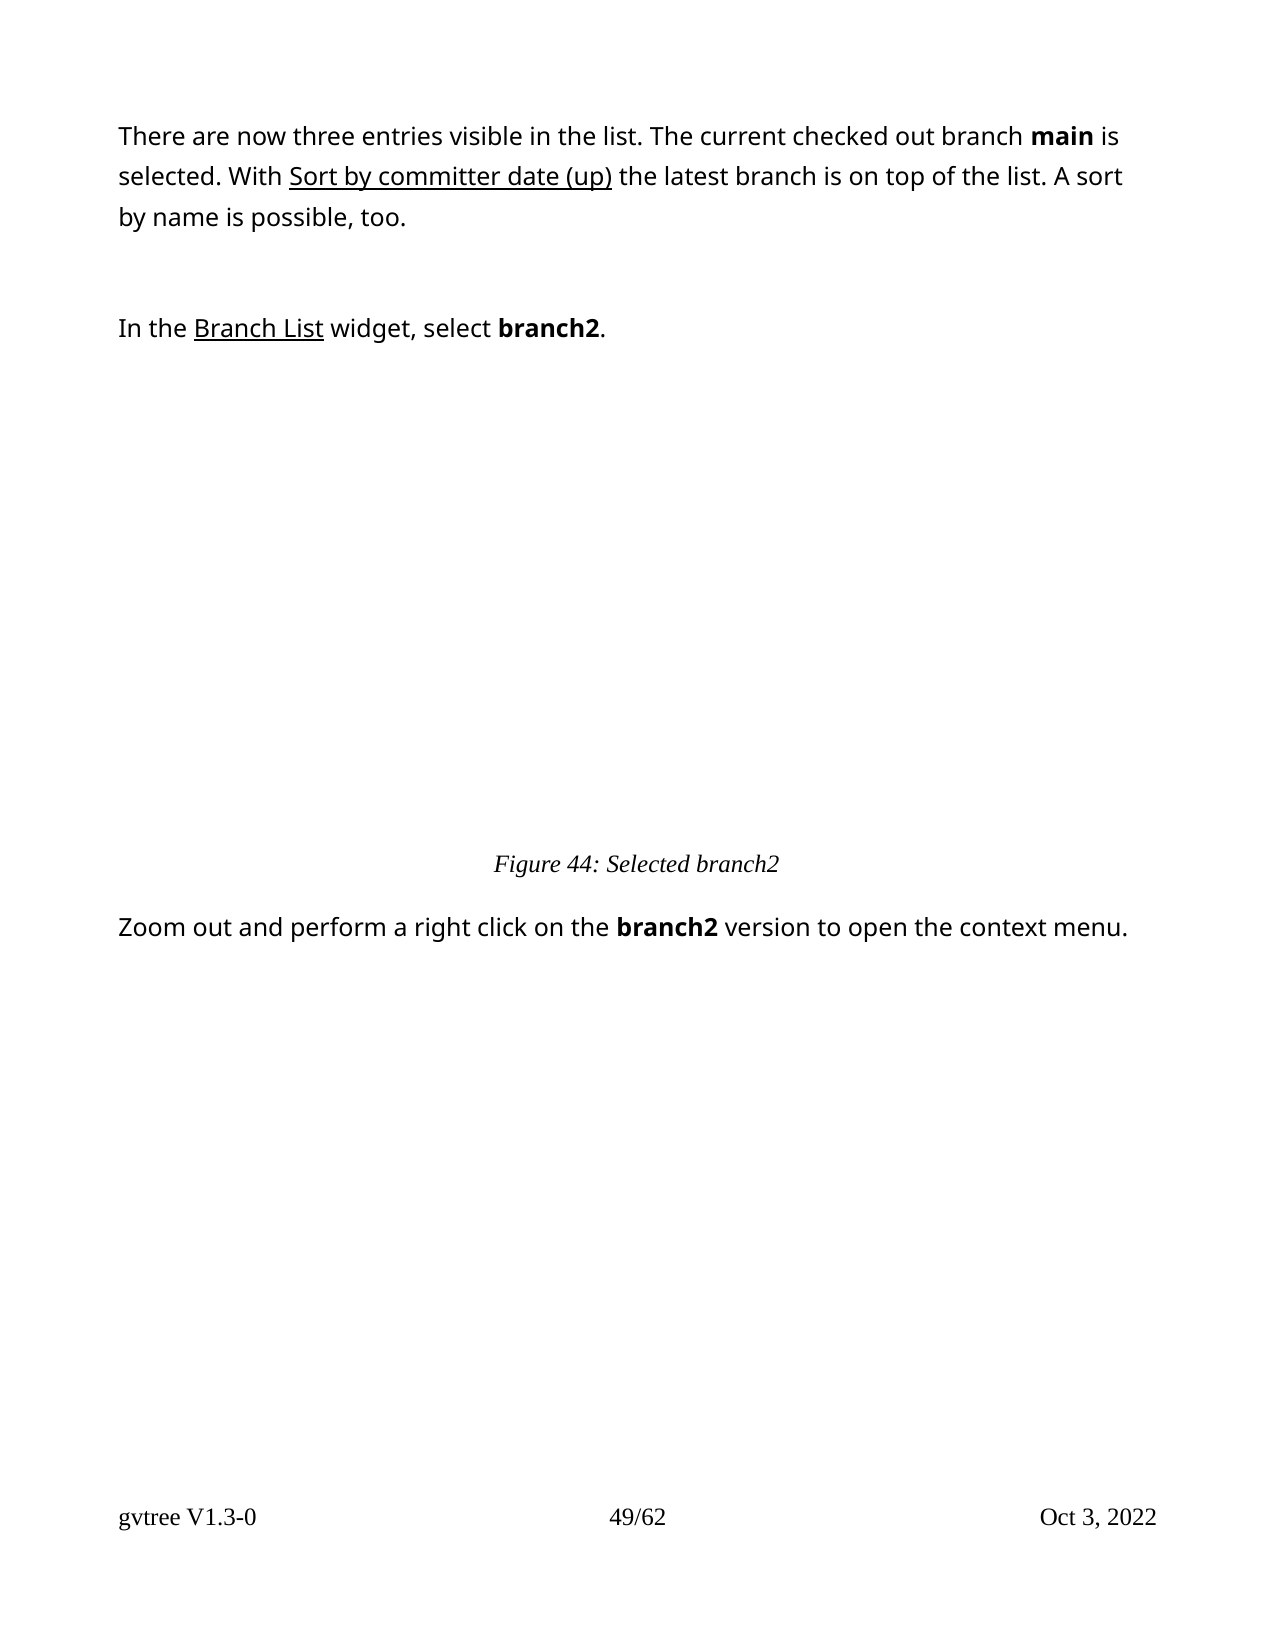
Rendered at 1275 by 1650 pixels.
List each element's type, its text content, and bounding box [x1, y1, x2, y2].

text In the Branch List widget, select branch2. [118, 311, 1157, 345]
text Zoom out and perform a right click on the branch2 version to open the context menu. [118, 910, 1157, 944]
text Figure 44: Selected branch2 [348, 378, 927, 878]
text There are now three entries visible in the list. The current checked out branch main is selected. With Sort by committer date (up) the latest branch is on top of the list. A sort by name is possible, too. [118, 118, 1157, 234]
